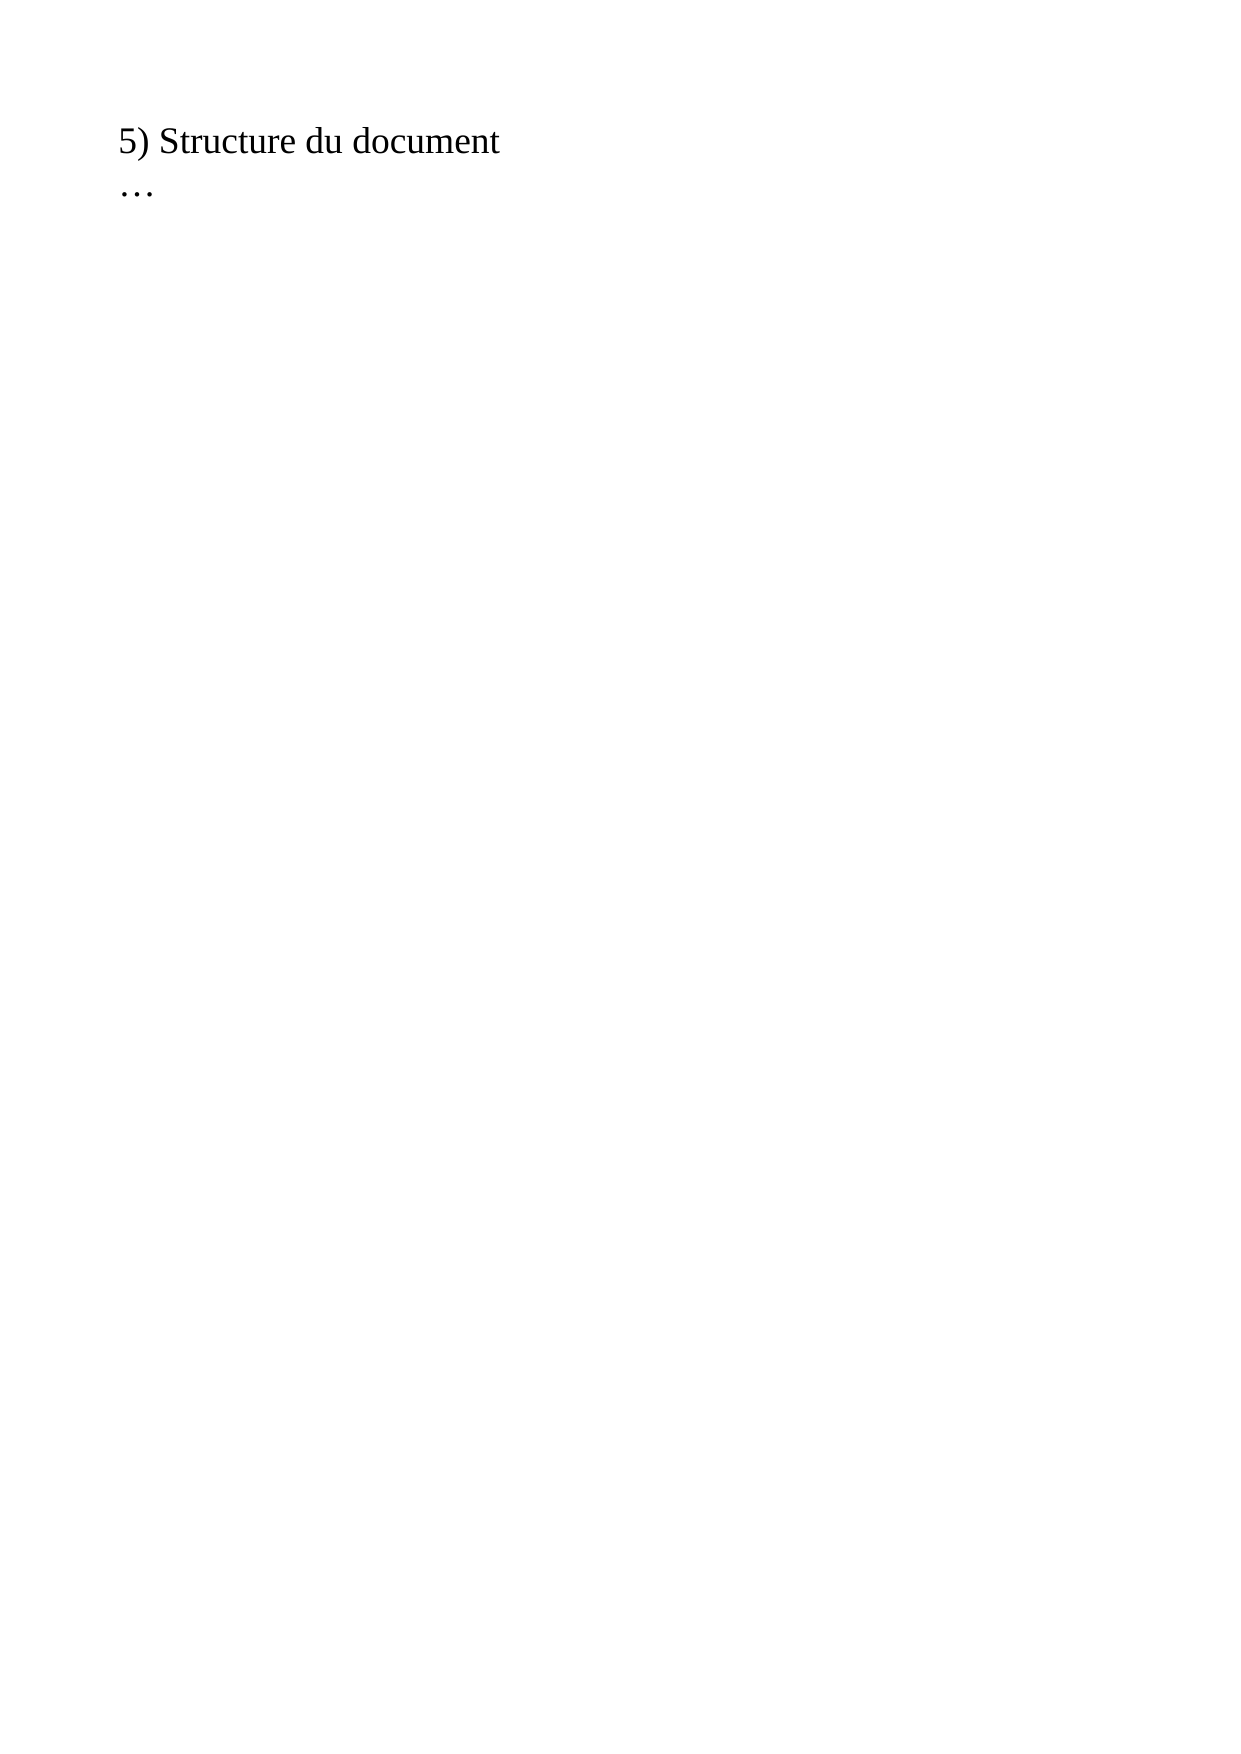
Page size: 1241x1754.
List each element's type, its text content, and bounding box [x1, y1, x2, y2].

text … [118, 161, 1122, 204]
text 5) Structure du document [118, 118, 1122, 161]
